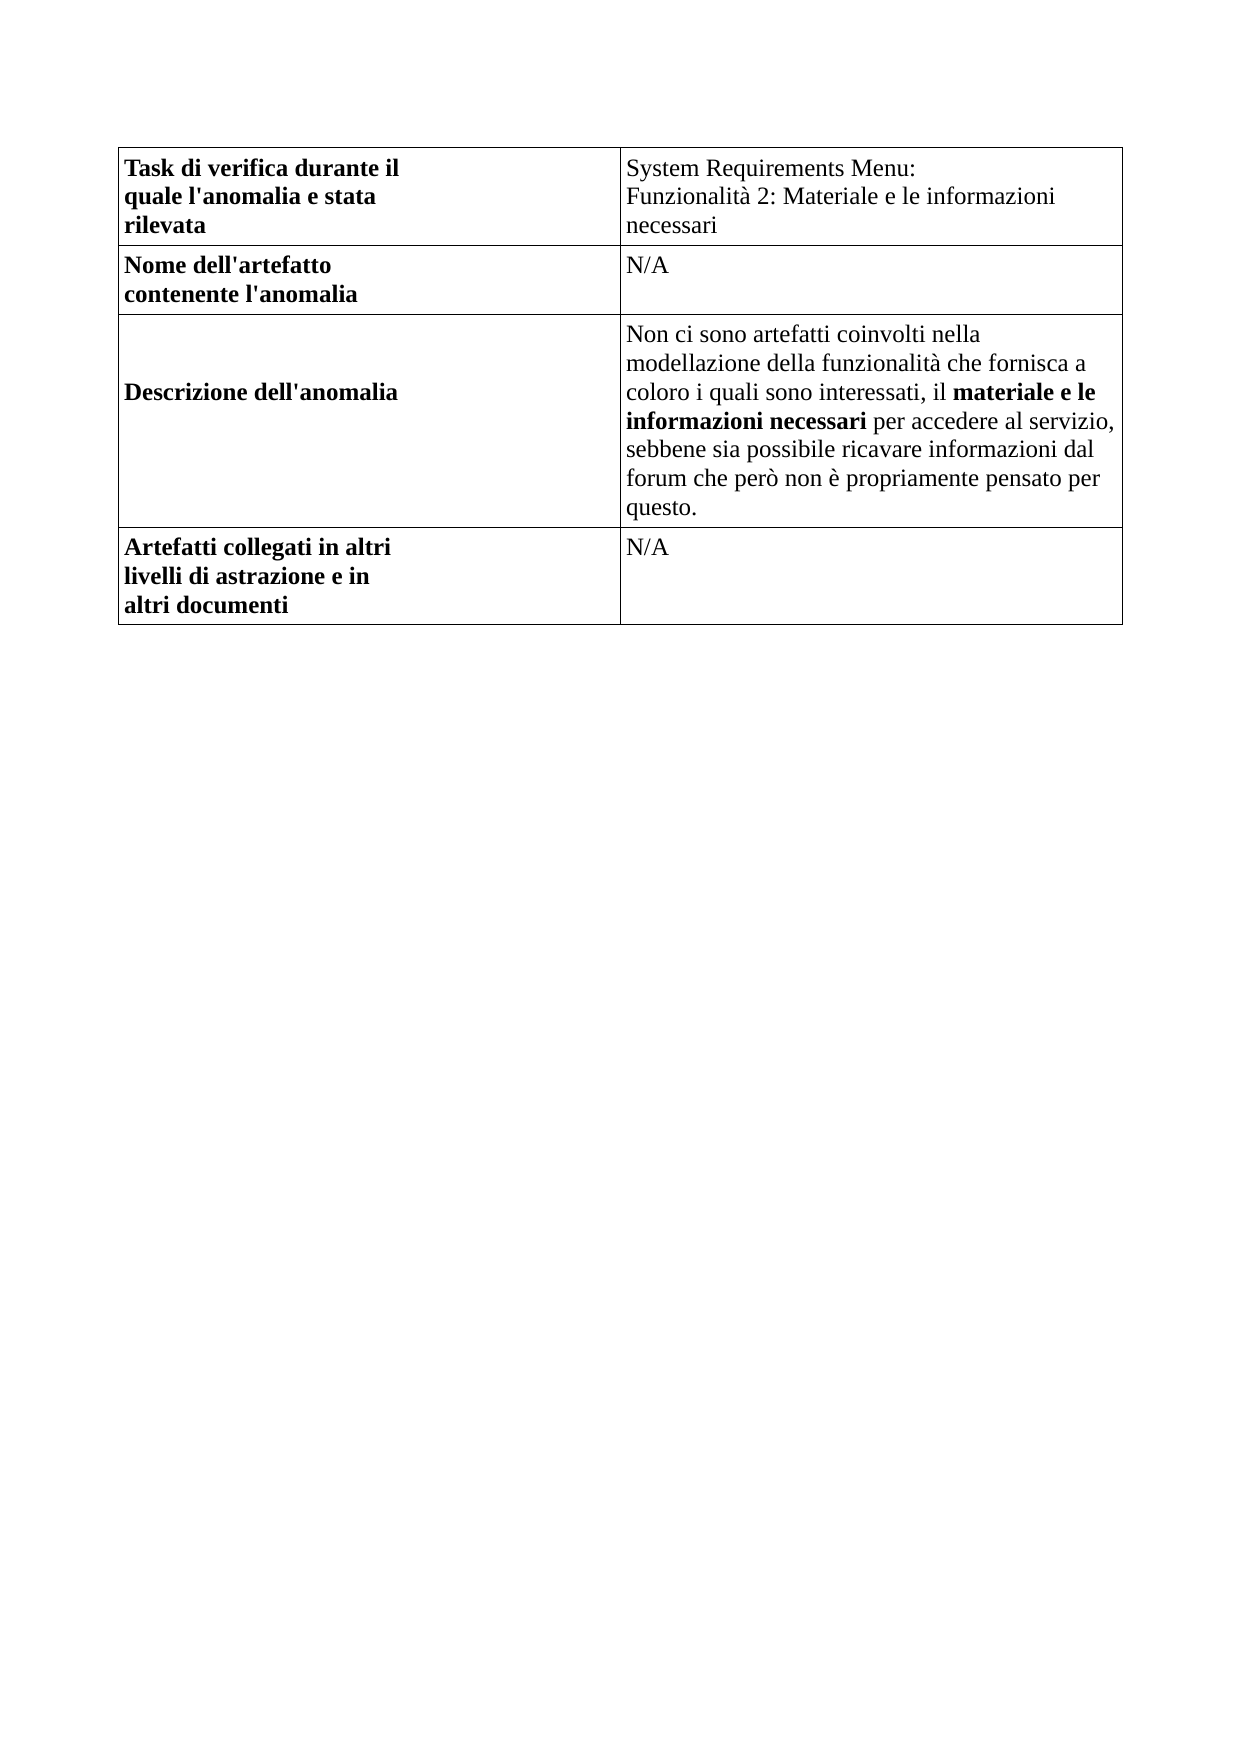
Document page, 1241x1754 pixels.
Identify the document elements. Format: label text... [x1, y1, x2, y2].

table_cell Non ci sono artefatti coinvolti nella modellazione della funzionalità che fornisca a coloro i quali sono interessati, il materiale e le informazioni necessari per accedere al servizio, sebbene sia possibile ricavare informazioni dal forum che però non è propriamente pensato per questo. [621, 315, 1122, 527]
table_cell N/A [621, 528, 1122, 624]
table_cell Nome dell'artefatto contenente l'anomalia [119, 246, 620, 314]
table_cell Descrizione dell'anomalia [119, 315, 620, 527]
table_header System Requirements Menu: Funzionalità 2: Materiale e le informazioni necessari [621, 148, 1122, 245]
table_header Task di verifica durante il quale l'anomalia e stata rilevata [119, 148, 620, 245]
table_cell N/A [621, 246, 1122, 314]
table_cell Artefatti collegati in altri livelli di astrazione e in altri documenti [119, 528, 620, 624]
